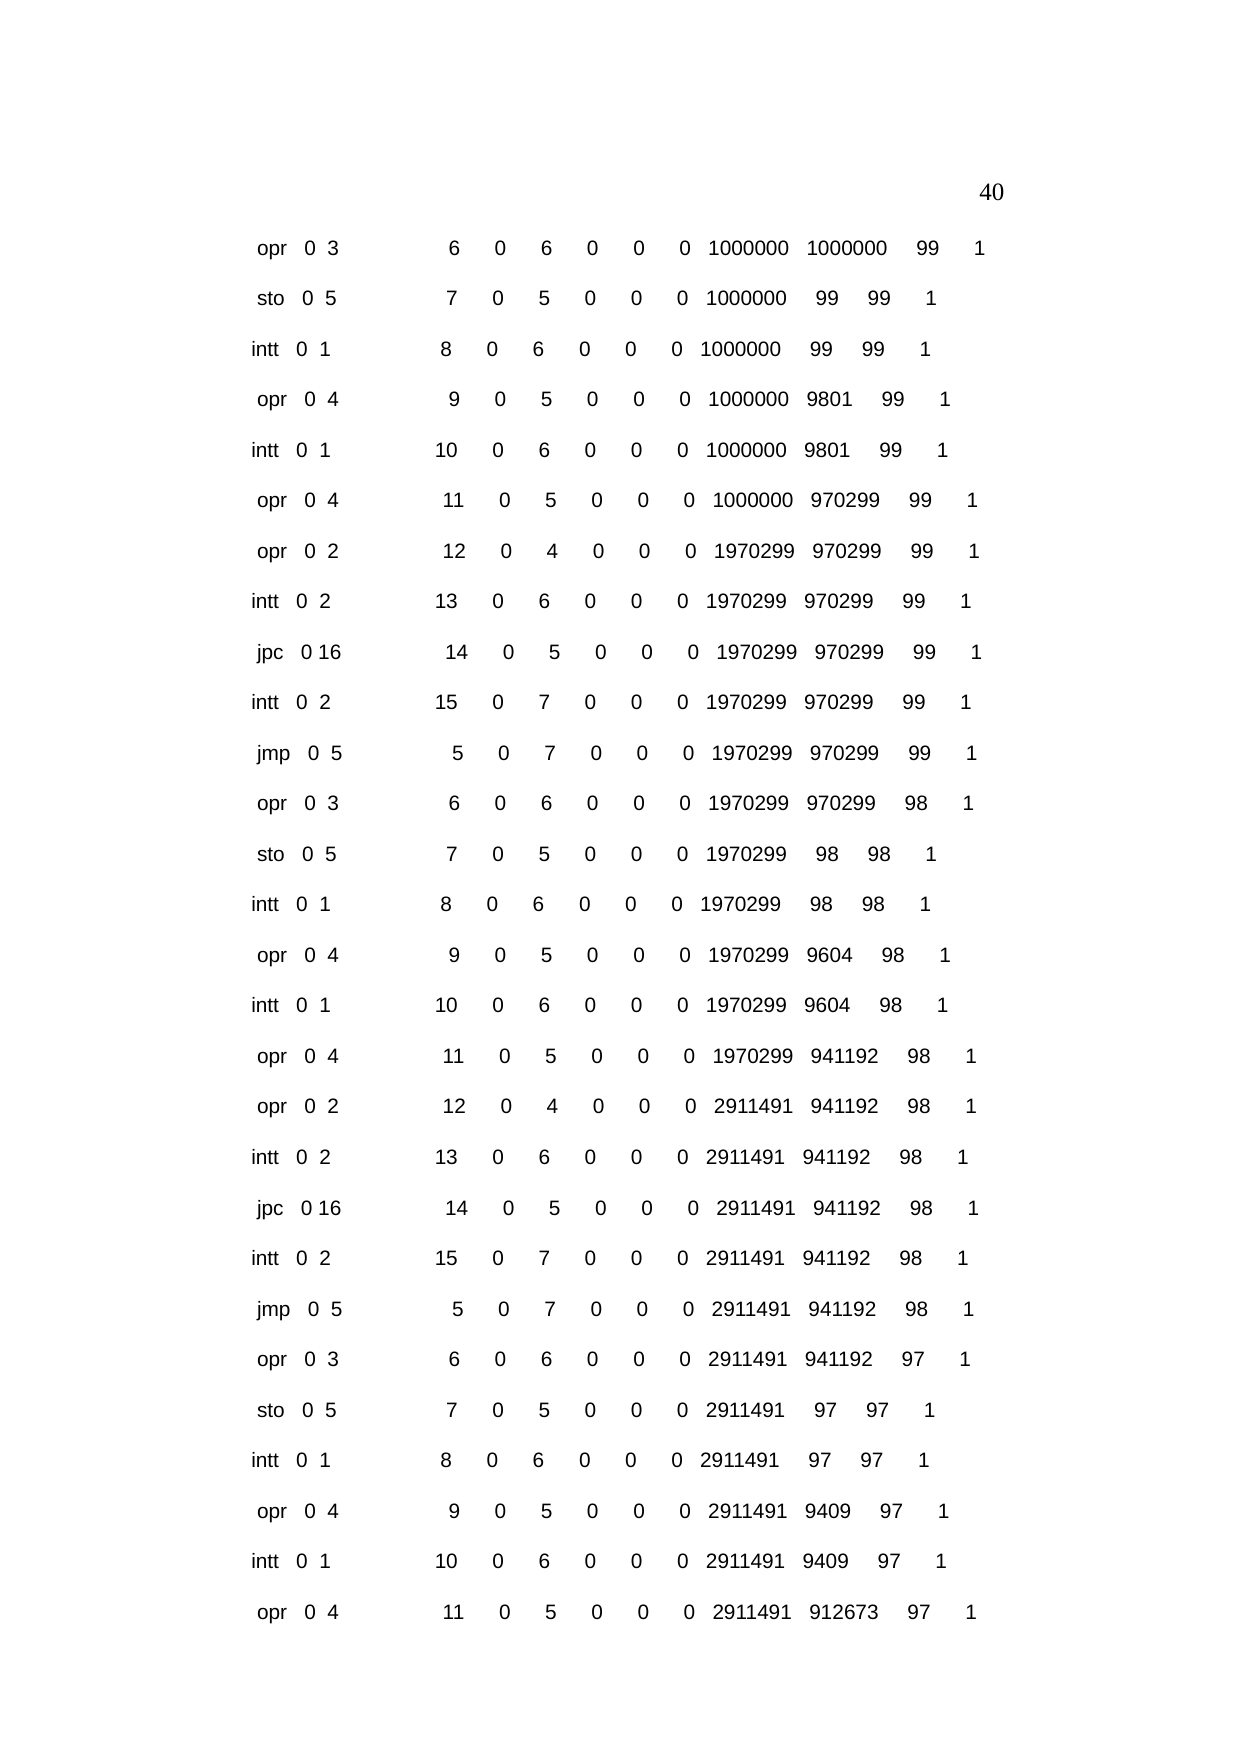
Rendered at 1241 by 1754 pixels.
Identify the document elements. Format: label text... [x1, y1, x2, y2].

text jmp 0 5 5 0 7 0 0 0 2911491 941192 98 1 [251, 1296, 1122, 1320]
text intt 0 2 13 0 6 0 0 0 1970299 970299 99 1 [251, 589, 1122, 613]
text intt 0 2 15 0 7 0 0 0 2911491 941192 98 1 [251, 1246, 1122, 1270]
text opr 0 4 11 0 5 0 0 0 2911491 912673 97 1 [251, 1599, 1122, 1623]
text sto 0 5 7 0 5 0 0 0 1970299 98 98 1 [251, 842, 1122, 866]
text intt 0 1 8 0 6 0 0 0 2911491 97 97 1 [251, 1448, 1122, 1472]
text sto 0 5 7 0 5 0 0 0 1000000 99 99 1 [251, 286, 1122, 310]
text opr 0 4 11 0 5 0 0 0 1000000 970299 99 1 [251, 488, 1122, 512]
text opr 0 4 9 0 5 0 0 0 2911491 9409 97 1 [251, 1498, 1122, 1522]
text opr 0 4 9 0 5 0 0 0 1970299 9604 98 1 [251, 943, 1122, 967]
text intt 0 2 15 0 7 0 0 0 1970299 970299 99 1 [251, 690, 1122, 714]
text intt 0 1 10 0 6 0 0 0 2911491 9409 97 1 [251, 1549, 1122, 1573]
text opr 0 4 9 0 5 0 0 0 1000000 9801 99 1 [251, 387, 1122, 411]
text sto 0 5 7 0 5 0 0 0 2911491 97 97 1 [251, 1397, 1122, 1421]
text jpc 0 16 14 0 5 0 0 0 1970299 970299 99 1 [251, 639, 1122, 663]
text intt 0 1 8 0 6 0 0 0 1970299 98 98 1 [251, 892, 1122, 916]
text jpc 0 16 14 0 5 0 0 0 2911491 941192 98 1 [251, 1195, 1122, 1219]
text opr 0 2 12 0 4 0 0 0 2911491 941192 98 1 [251, 1094, 1122, 1118]
text opr 0 4 11 0 5 0 0 0 1970299 941192 98 1 [251, 1044, 1122, 1068]
text opr 0 2 12 0 4 0 0 0 1970299 970299 99 1 [251, 538, 1122, 562]
text opr 0 3 6 0 6 0 0 0 1970299 970299 98 1 [251, 791, 1122, 815]
text opr 0 3 6 0 6 0 0 0 1000000 1000000 99 1 [251, 235, 1122, 259]
text jmp 0 5 5 0 7 0 0 0 1970299 970299 99 1 [251, 741, 1122, 764]
text intt 0 2 13 0 6 0 0 0 2911491 941192 98 1 [251, 1145, 1122, 1169]
text opr 0 3 6 0 6 0 0 0 2911491 941192 97 1 [251, 1347, 1122, 1371]
text intt 0 1 8 0 6 0 0 0 1000000 99 99 1 [251, 336, 1122, 360]
text intt 0 1 10 0 6 0 0 0 1000000 9801 99 1 [251, 437, 1122, 461]
text intt 0 1 10 0 6 0 0 0 1970299 9604 98 1 [251, 993, 1122, 1017]
